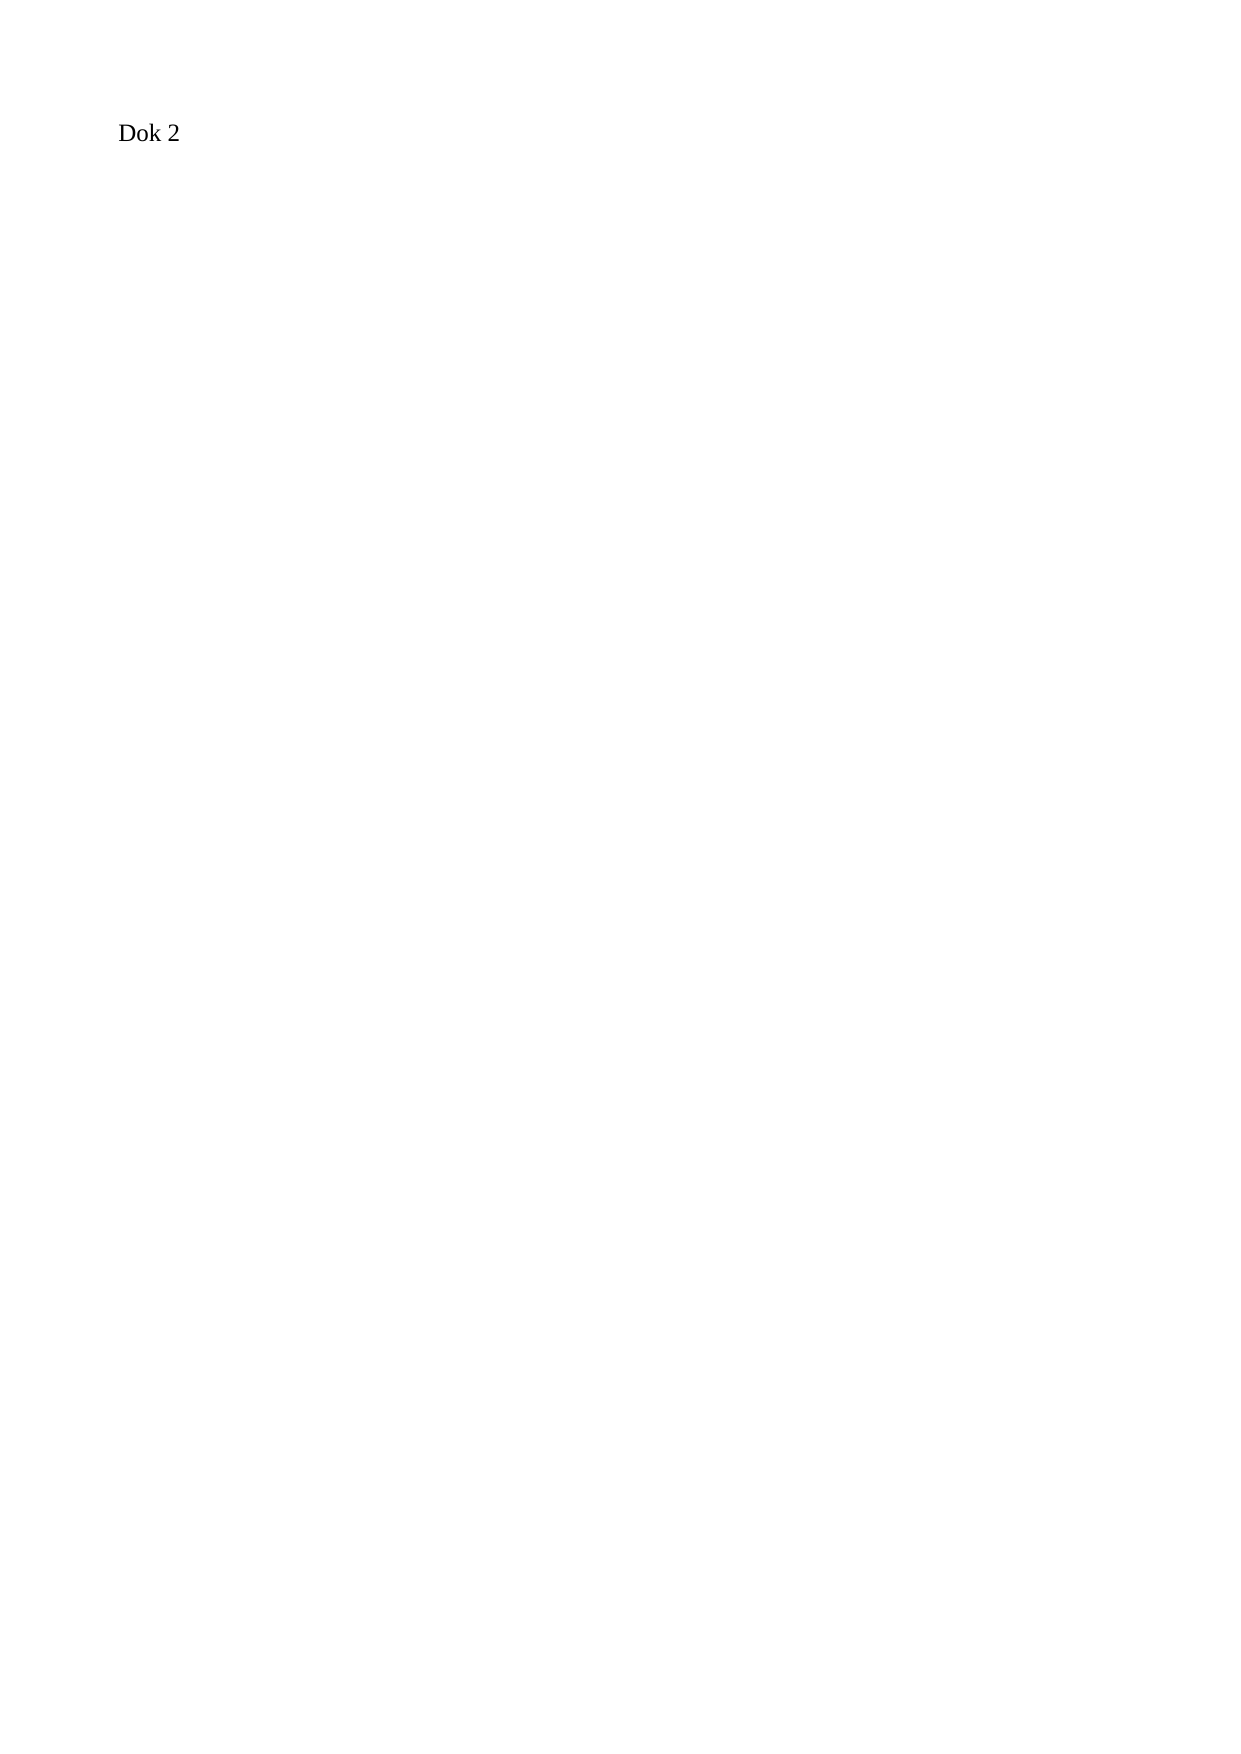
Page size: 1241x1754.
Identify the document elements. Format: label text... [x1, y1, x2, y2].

text Dok 2 [118, 118, 1122, 147]
